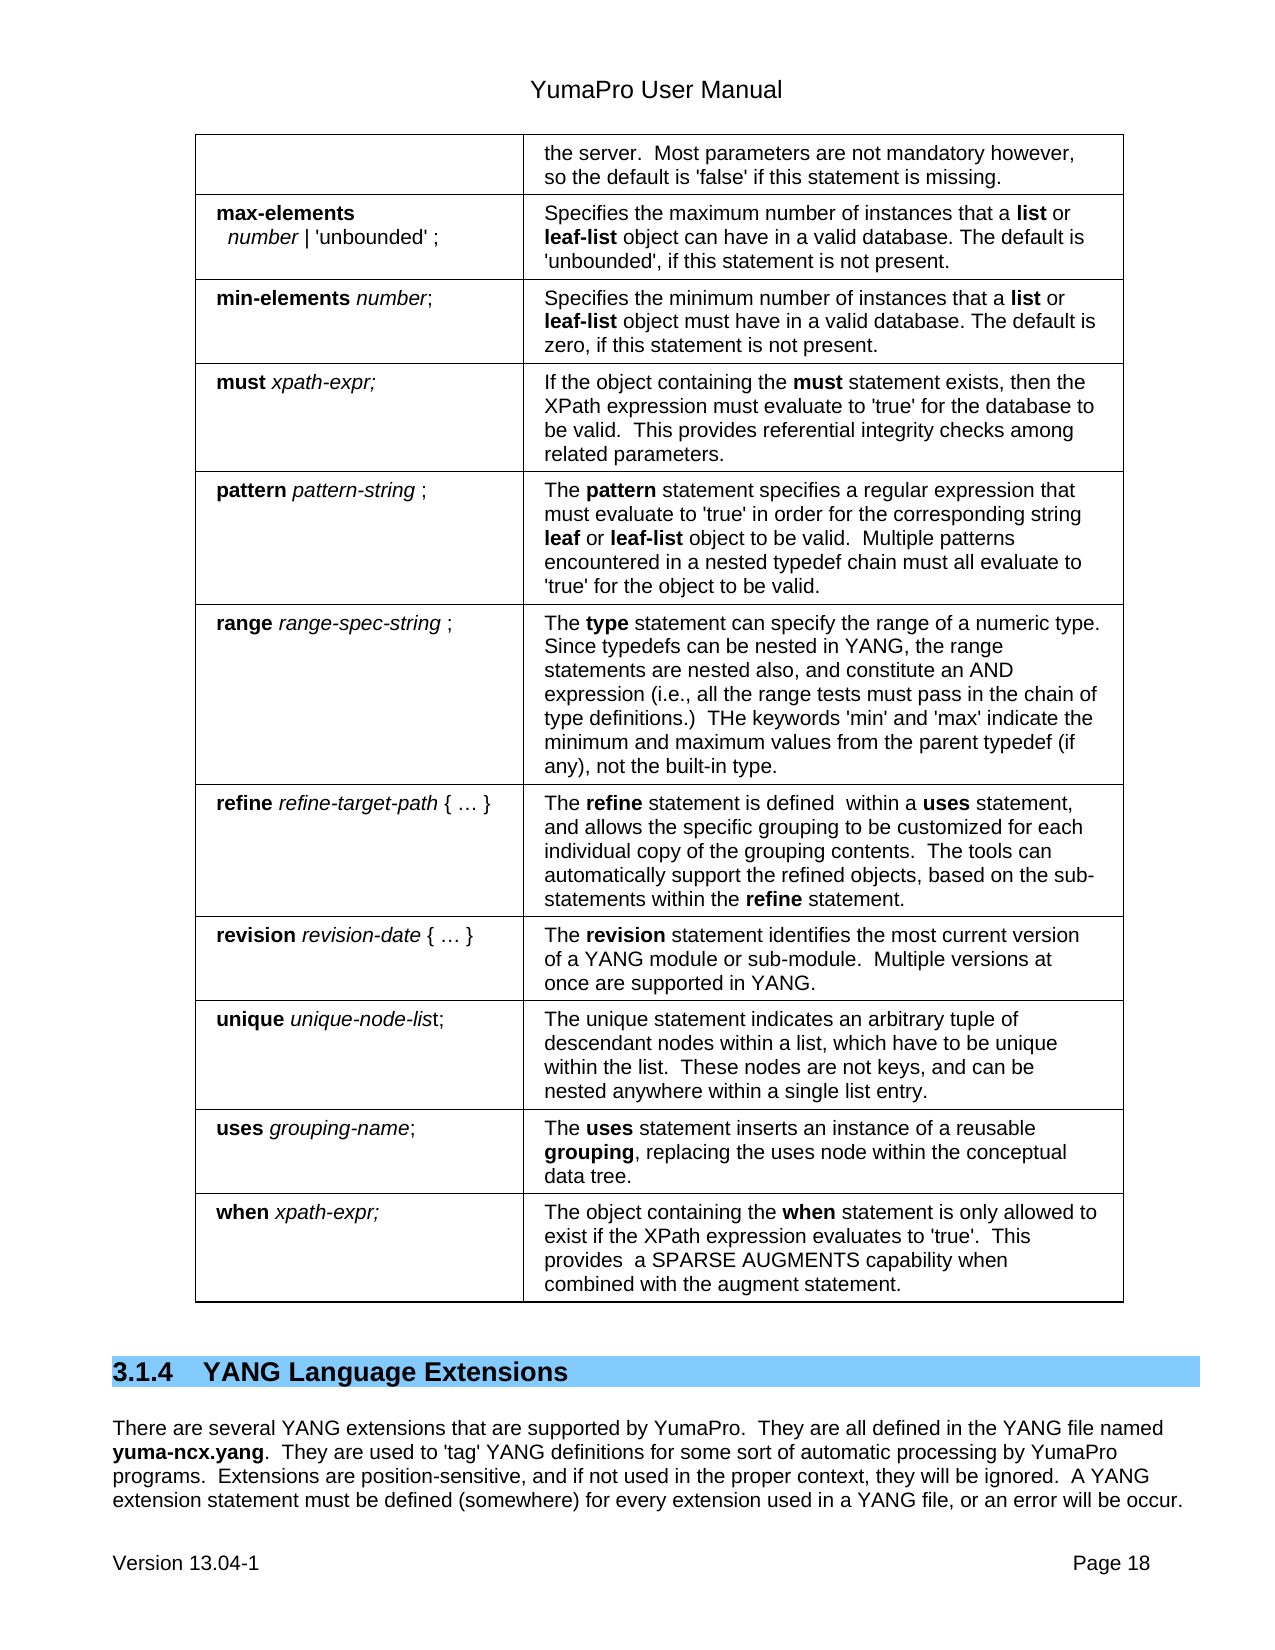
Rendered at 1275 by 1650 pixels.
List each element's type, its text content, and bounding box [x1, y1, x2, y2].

table_cell refine refine-target-path { … } [196, 785, 523, 916]
table_cell Specifies the minimum number of instances that a list or leaf-list object must have in a valid database. The default is zero, if this statement is not present. [524, 280, 1123, 363]
text There are several YANG extensions that are supported by YumaPro. They are all defined in the YANG file named yuma-ncx.yang. They are used to 'tag' YANG definitions for some sort of automatic processing by YumaPro programs. Extensions are position-sensitive, and if not used in the proper context, they will be ignored. A YANG extension statement must be defined (somewhere) for every extension used in a YANG file, or an error will be occur. [112, 1416, 1200, 1512]
table_cell Specifies the maximum number of instances that a list or leaf-list object can have in a valid database. The default is 'unbounded', if this statement is not present. [524, 195, 1123, 278]
table_cell uses grouping-name; [196, 1110, 523, 1193]
table_cell range range-spec-string ; [196, 605, 523, 784]
subtitle YANG Language Extensions [112, 1356, 1200, 1387]
table_cell The revision statement identifies the most current version of a YANG module or sub-module. Multiple versions at once are supported in YANG. [524, 917, 1123, 1000]
table_cell [196, 135, 523, 194]
table_cell The type statement can specify the range of a numeric type. Since typedefs can be nested in YANG, the range statements are nested also, and constitute an AND expression (i.e., all the range tests must pass in the chain of type definitions.) THe keywords 'min' and 'max' indicate the minimum and maximum values from the parent typedef (if any), not the built-in type. [524, 605, 1123, 784]
table_cell The object containing the when statement is only allowed to exist if the XPath expression evaluates to 'true'. This provides a SPARSE AUGMENTS capability when combined with the augment statement. [524, 1194, 1123, 1301]
table_cell when xpath-expr; [196, 1194, 523, 1301]
table_cell If the object containing the must statement exists, then the XPath expression must evaluate to 'true' for the database to be valid. This provides referential integrity checks among related parameters. [524, 364, 1123, 471]
table_cell The uses statement inserts an instance of a reusable grouping, replacing the uses node within the conceptual data tree. [524, 1110, 1123, 1193]
table_cell The unique statement indicates an arbitrary tuple of descendant nodes within a list, which have to be unique within the list. These nodes are not keys, and can be nested anywhere within a single list entry. [524, 1001, 1123, 1109]
table_cell min-elements number; [196, 280, 523, 363]
table_cell the server. Most parameters are not mandatory however, so the default is 'false' if this statement is missing. [524, 135, 1123, 194]
table_cell unique unique-node-list; [196, 1001, 523, 1109]
table_cell max-elements number | 'unbounded' ; [196, 195, 523, 278]
table_cell The refine statement is defined within a uses statement, and allows the specific grouping to be customized for each individual copy of the grouping contents. The tools can automatically support the refined objects, based on the sub-statements within the refine statement. [524, 785, 1123, 916]
table_cell The pattern statement specifies a regular expression that must evaluate to 'true' in order for the corresponding string leaf or leaf-list object to be valid. Multiple patterns encountered in a nested typedef chain must all evaluate to 'true' for the object to be valid. [524, 472, 1123, 603]
table_cell revision revision-date { … } [196, 917, 523, 1000]
table_cell must xpath-expr; [196, 364, 523, 471]
table_cell pattern pattern-string ; [196, 472, 523, 603]
